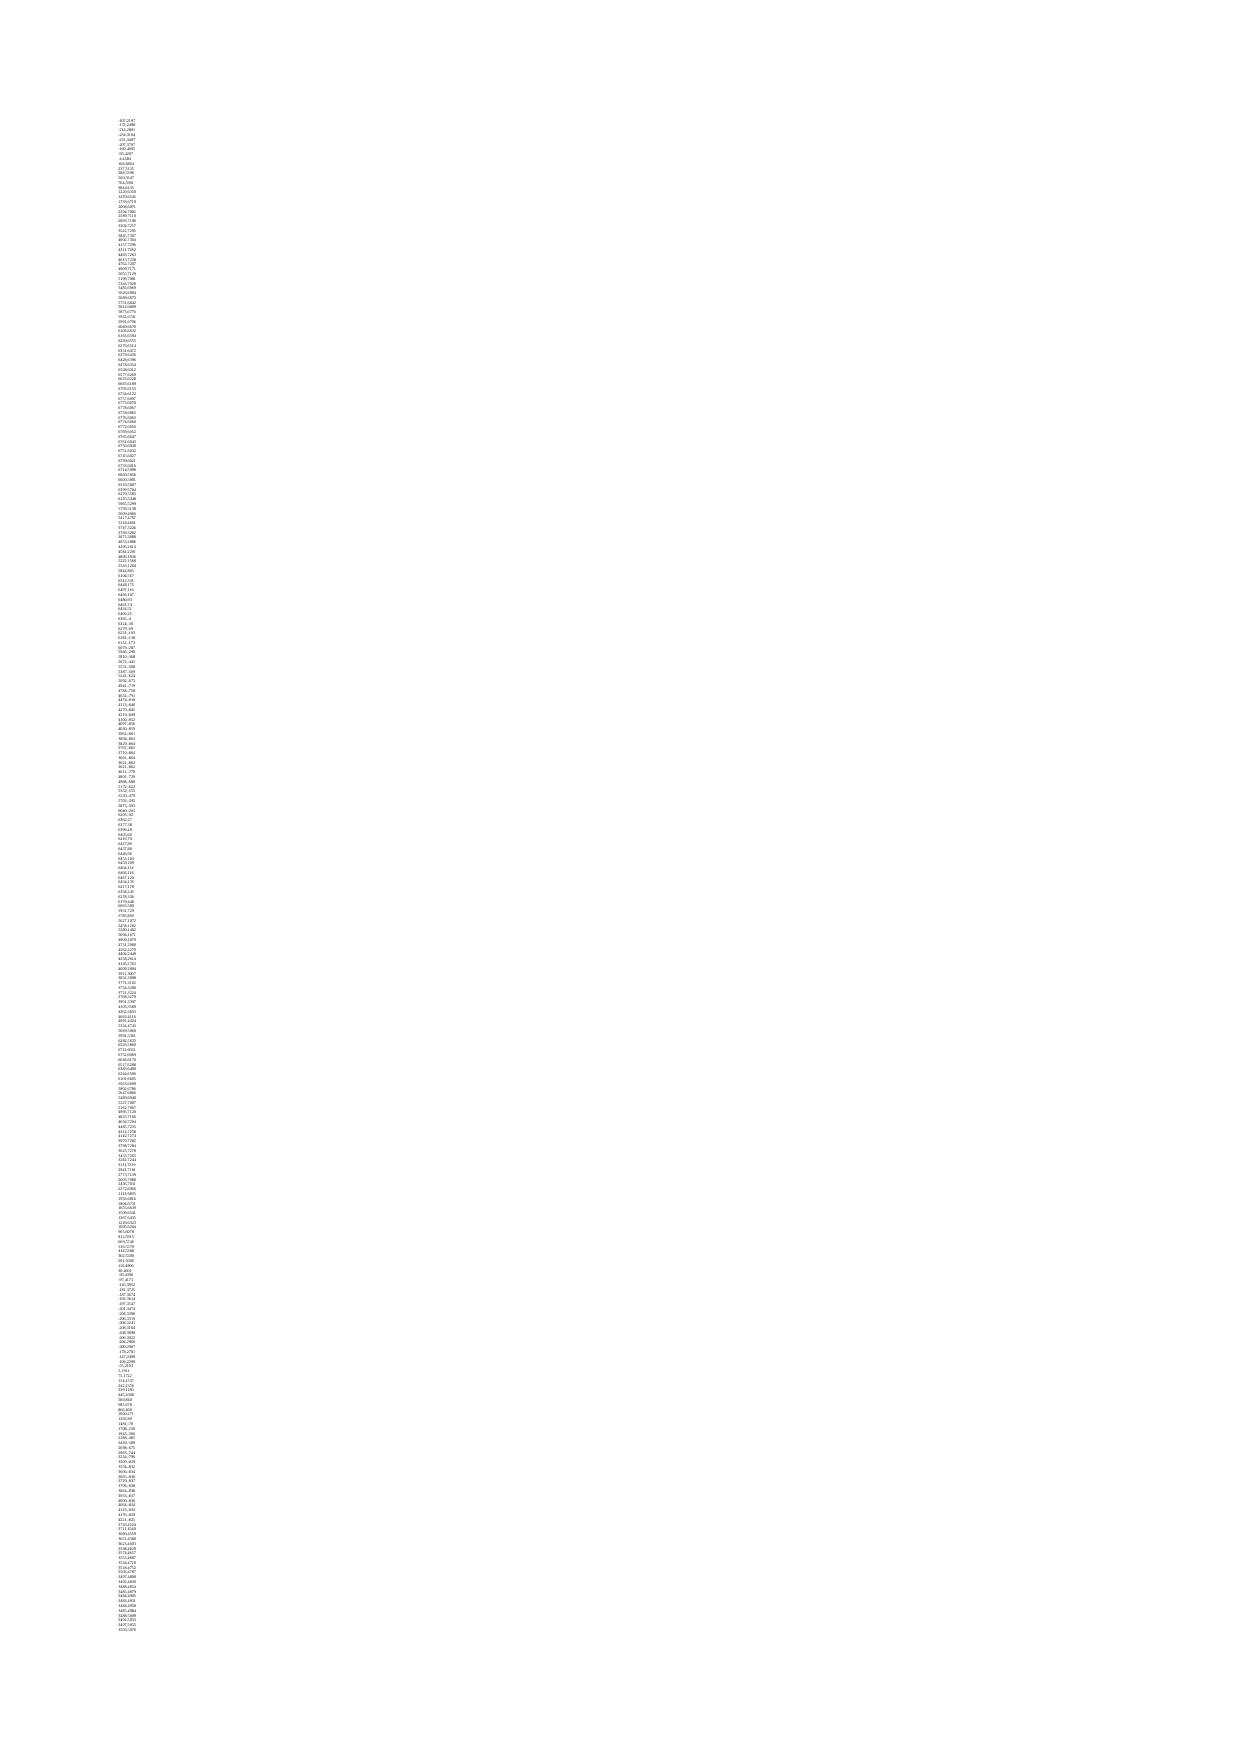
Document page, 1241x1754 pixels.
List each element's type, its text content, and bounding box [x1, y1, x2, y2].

text 4009,2894 [118, 966, 1122, 971]
text 3710,-864 [118, 751, 1122, 755]
text 5387,-569 [118, 669, 1122, 674]
text 6757,6097 [118, 396, 1122, 401]
text 6761,6043 [118, 439, 1122, 444]
text 4663,4116 [118, 1014, 1122, 1019]
text 5793,5138 [118, 506, 1122, 511]
text 6417,178 [118, 885, 1122, 889]
text 6745,6027 [118, 453, 1122, 458]
text 4404,2449 [118, 952, 1122, 957]
text 3497,5055 [118, 1623, 1122, 1627]
text 3492,5033 [118, 1618, 1122, 1623]
text 6163,6594 [118, 334, 1122, 338]
text 5647,6866 [118, 1091, 1122, 1096]
text 3901,3397 [118, 1000, 1122, 1004]
text 302,5200 [118, 1254, 1122, 1258]
text 5991,5361 [118, 1033, 1122, 1038]
text 445,1008 [118, 1393, 1122, 1397]
text 5953,6699 [118, 1081, 1122, 1086]
text 3767,-865 [118, 746, 1122, 751]
text 5932,6741 [118, 314, 1122, 319]
text 5417,4787 [118, 516, 1122, 521]
text 6427,80 [118, 842, 1122, 846]
text 669,5746 [118, 1239, 1122, 1244]
text 4126,2763 [118, 961, 1122, 966]
text 4613,7238 [118, 257, 1122, 262]
text 5627,1072 [118, 918, 1122, 923]
text -206,3319 [118, 1316, 1122, 1321]
text 866,468 [118, 1407, 1122, 1412]
text 6403,60 [118, 832, 1122, 837]
text 3721,3224 [118, 990, 1122, 995]
text 3911,3007 [118, 971, 1122, 976]
text 6493,107 [118, 592, 1122, 597]
text 4000,-836 [118, 1498, 1122, 1503]
text 6751,6032 [118, 449, 1122, 453]
text 6377,38 [118, 822, 1122, 827]
text 3623,4603 [118, 1541, 1122, 1546]
text 5199,7081 [118, 276, 1122, 281]
text 6778,6067 [118, 406, 1122, 410]
text 4295,2614 [118, 544, 1122, 549]
text 3282,7244 [118, 1158, 1122, 1163]
text 6739,6021 [118, 458, 1122, 463]
text 6497,116 [118, 588, 1122, 592]
text 6040,-201 [118, 808, 1122, 813]
text 5172,-622 [118, 784, 1122, 789]
text 4002,7304 [118, 238, 1122, 243]
text -208,3164 [118, 1326, 1122, 1330]
text 1655,6639 [118, 1206, 1122, 1211]
text 5055,7129 [118, 271, 1122, 276]
text 6646,6170 [118, 1057, 1122, 1062]
text 3553,4687 [118, 1556, 1122, 1560]
text 6517,6288 [118, 1062, 1122, 1067]
text 2113,6895 [118, 1191, 1122, 1196]
text 5327,7007 [118, 1100, 1122, 1105]
text 6063,580 [118, 904, 1122, 909]
text 5092,-675 [118, 679, 1122, 683]
text 5531,-508 [118, 664, 1122, 669]
text -201,3474 [118, 1306, 1122, 1311]
text 3488,5009 [118, 1613, 1122, 1618]
text 2698,-675 [118, 1445, 1122, 1450]
text 4581,2291 [118, 549, 1122, 554]
text 1708,-230 [118, 1426, 1122, 1431]
text 4801,-729 [118, 774, 1122, 779]
text 3453,7265 [118, 1153, 1122, 1158]
text 6231,-103 [118, 631, 1122, 636]
text 6577,6269 [118, 372, 1122, 377]
text 3798,7284 [118, 1143, 1122, 1148]
text 2963,-744 [118, 1450, 1122, 1455]
text 3503,4787 [118, 1570, 1122, 1575]
text 75,1722 [118, 1373, 1122, 1378]
text 6399,5704 [118, 487, 1122, 492]
text 3204,7257 [118, 223, 1122, 228]
text 6203,-92 [118, 813, 1122, 818]
text 4123,-832 [118, 1508, 1122, 1512]
text -39,4390 [118, 1273, 1122, 1278]
text 3554,-832 [118, 1464, 1122, 1469]
text 3796,-838 [118, 1484, 1122, 1488]
text 4362,3833 [118, 1009, 1122, 1014]
text 1509,6541 [118, 1211, 1122, 1215]
text -206,3022 [118, 1335, 1122, 1340]
text 2893,7196 [118, 219, 1122, 223]
text -200,2907 [118, 1345, 1122, 1349]
text 5802,6786 [118, 1086, 1122, 1091]
text 110,4806 [118, 1263, 1122, 1268]
text 4311,7282 [118, 247, 1122, 252]
text 6734,6122 [118, 391, 1122, 396]
text 6104,567 [118, 573, 1122, 578]
text 2941,7181 [118, 1167, 1122, 1172]
text 4221,-825 [118, 1517, 1122, 1522]
text 6278,336 [118, 894, 1122, 899]
text 1229,6323 [118, 1220, 1122, 1225]
text 5162,7067 [118, 1105, 1122, 1110]
text 4258,2614 [118, 957, 1122, 961]
text 242,1356 [118, 1383, 1122, 1388]
text 1804,6731 [118, 1201, 1122, 1206]
text 3484,4958 [118, 1603, 1122, 1608]
text 3522,7295 [118, 228, 1122, 233]
text 3625,7278 [118, 1148, 1122, 1153]
text 4160,-852 [118, 717, 1122, 722]
text 6510,5807 [118, 482, 1122, 487]
text -147,2499 [118, 1354, 1122, 1359]
text 6773,6078 [118, 401, 1122, 406]
text 2589,7110 [118, 214, 1122, 219]
text 6125,5448 [118, 497, 1122, 501]
text 6776,6063 [118, 415, 1122, 420]
text 201,5006 [118, 1258, 1122, 1263]
text 3484,4905 [118, 1594, 1122, 1599]
text 4995,7120 [118, 1110, 1122, 1115]
text 6467,120 [118, 875, 1122, 880]
text 1060,271 [118, 1412, 1122, 1417]
text 965,6078 [118, 1230, 1122, 1234]
text 4030,-859 [118, 727, 1122, 731]
text 685,678 [118, 1402, 1122, 1407]
text 6669,5956 [118, 473, 1122, 477]
text 6282,5632 [118, 1038, 1122, 1043]
text 4270,-845 [118, 707, 1122, 712]
text 1367,6435 [118, 1215, 1122, 1220]
text 4611,-770 [118, 770, 1122, 774]
text 339,1180 [118, 1388, 1122, 1393]
text 3872,3088 [118, 535, 1122, 540]
text 5458,1262 [118, 923, 1122, 928]
text 4988,-680 [118, 779, 1122, 784]
text 6079,-207 [118, 645, 1122, 650]
text 3111,7216 [118, 1163, 1122, 1167]
text -214,2801 [118, 128, 1122, 132]
text 4632,-791 [118, 693, 1122, 698]
text 1265,89 [118, 1417, 1122, 1421]
text 4097,-856 [118, 722, 1122, 727]
text 6453,103 [118, 856, 1122, 861]
text 5489,6940 [118, 1096, 1122, 1100]
text 6179,448 [118, 899, 1122, 904]
text 6772,6056 [118, 425, 1122, 429]
text 4314,7258 [118, 1129, 1122, 1134]
text 5331,4743 [118, 1024, 1122, 1028]
text 6466,118 [118, 870, 1122, 875]
text 3743,4524 [118, 1522, 1122, 1527]
text 3485,4984 [118, 1608, 1122, 1613]
text 6461,74 [118, 602, 1122, 607]
text 6365,-4 [118, 616, 1122, 621]
text 6478,6354 [118, 362, 1122, 367]
text 6756,6038 [118, 444, 1122, 449]
text -231,3407 [118, 137, 1122, 142]
text 2272,6966 [118, 1187, 1122, 1191]
text 6416,70 [118, 837, 1122, 842]
text 6714,5998 [118, 468, 1122, 473]
text 3711,4540 [118, 1527, 1122, 1532]
text 2439,-589 [118, 1441, 1122, 1445]
text 5669,5060 [118, 1028, 1122, 1033]
text 3771,3165 [118, 981, 1122, 985]
text 5352,-555 [118, 789, 1122, 794]
text -204,3398 [118, 1311, 1122, 1316]
text 5609,4966 [118, 511, 1122, 516]
text 5810,-368 [118, 655, 1122, 659]
text 3829,-864 [118, 741, 1122, 746]
text 3661,-864 [118, 755, 1122, 760]
text 5241,-624 [118, 674, 1122, 679]
text 4474,-818 [118, 698, 1122, 703]
text 4103,3589 [118, 1004, 1122, 1009]
text 30,4601 [118, 1268, 1122, 1273]
text 4463,7263 [118, 252, 1122, 257]
text 1956,6816 [118, 1196, 1122, 1201]
text 5672,-441 [118, 659, 1122, 664]
text 4142,7274 [118, 1134, 1122, 1139]
text 5094,1671 [118, 933, 1122, 937]
text 4176,-829 [118, 1512, 1122, 1517]
text 812,5915 [118, 1234, 1122, 1239]
text 5280,1462 [118, 928, 1122, 933]
text 5812,6809 [118, 305, 1122, 310]
text 5946,-290 [118, 650, 1122, 655]
text 764,5901 [118, 180, 1122, 185]
text 4896,1936 [118, 554, 1122, 559]
text 6600,5891 [118, 477, 1122, 482]
text 4909,7171 [118, 267, 1122, 271]
text 5965,5299 [118, 501, 1122, 506]
text 3574,4657 [118, 1551, 1122, 1556]
text 3488,4854 [118, 1584, 1122, 1589]
text 5991,6706 [118, 319, 1122, 324]
text 1943,-366 [118, 1431, 1122, 1436]
text 5785,893 [118, 913, 1122, 918]
text 6528,6312 [118, 367, 1122, 372]
text -178,2701 [118, 1349, 1122, 1354]
text 3606,-834 [118, 1469, 1122, 1474]
text 1095,6204 [118, 1225, 1122, 1230]
text 3729,-837 [118, 1479, 1122, 1484]
text -172,2498 [118, 123, 1122, 128]
text 560,840 [118, 1397, 1122, 1402]
text 6312,331 [118, 578, 1122, 583]
text 6279,-69 [118, 626, 1122, 631]
text 3933,-837 [118, 1493, 1122, 1498]
text 3234,-796 [118, 1455, 1122, 1460]
text 388,5396 [118, 171, 1122, 176]
text 3680,4559 [118, 1532, 1122, 1536]
text 3734,3208 [118, 985, 1122, 990]
text 6276,6514 [118, 343, 1122, 348]
text -107,2197 [118, 118, 1122, 123]
text 3509,-829 [118, 1460, 1122, 1464]
text 2294,7002 [118, 209, 1122, 214]
text 5703,-395 [118, 798, 1122, 803]
text -192,3614 [118, 1297, 1122, 1302]
text 6362,27 [118, 818, 1122, 822]
text 3492,4830 [118, 1579, 1122, 1584]
text 5873,-303 [118, 803, 1122, 808]
text -106,2299 [118, 1359, 1122, 1364]
text 5751,6842 [118, 300, 1122, 305]
text 4941,-719 [118, 683, 1122, 688]
text 5931,729 [118, 909, 1122, 913]
text -97,4173 [118, 1278, 1122, 1282]
text 3651,4580 [118, 1536, 1122, 1541]
text 6379,6436 [118, 353, 1122, 358]
text 4219,-849 [118, 712, 1122, 717]
text -208,3241 [118, 1321, 1122, 1326]
text 6526,5860 [118, 1043, 1122, 1048]
text 6131,-173 [118, 640, 1122, 645]
text 984,6135 [118, 185, 1122, 190]
text -207,3707 [118, 142, 1122, 147]
text 6106,6632 [118, 329, 1122, 334]
text 1220,6350 [118, 190, 1122, 195]
text 536,5570 [118, 1244, 1122, 1249]
text 237,5135 [118, 166, 1122, 171]
text 6220,6555 [118, 338, 1122, 343]
text 6446,96 [118, 851, 1122, 856]
text 6733,6016 [118, 463, 1122, 468]
text 6459,109 [118, 861, 1122, 866]
text 5689,6873 [118, 295, 1122, 300]
text 4656,7204 [118, 1119, 1122, 1124]
text 6464,114 [118, 866, 1122, 870]
text 560,5647 [118, 176, 1122, 180]
text -93,4297 [118, 152, 1122, 156]
text -208,3090 [118, 1330, 1122, 1335]
text -4,4584 [118, 156, 1122, 161]
text 5,1911 [118, 1369, 1122, 1373]
text 2188,-485 [118, 1436, 1122, 1441]
text 6402,25 [118, 612, 1122, 616]
text 3621,-862 [118, 760, 1122, 765]
text 3831,3098 [118, 976, 1122, 981]
text 6358,245 [118, 889, 1122, 894]
text 5873,6776 [118, 310, 1122, 314]
text 4313,-840 [118, 703, 1122, 707]
text 4562,2270 [118, 947, 1122, 952]
text 2008,6871 [118, 204, 1122, 209]
text 3864,-838 [118, 1488, 1122, 1493]
text 1733,6719 [118, 199, 1122, 204]
text 3503,5076 [118, 1627, 1122, 1632]
text 106,4864 [118, 161, 1122, 166]
text 2773,7139 [118, 1172, 1122, 1177]
text 6448,175 [118, 583, 1122, 588]
text 3769,3202 [118, 530, 1122, 535]
text 6434,51 [118, 607, 1122, 612]
text 6765,6047 [118, 434, 1122, 439]
text 6428,6396 [118, 358, 1122, 362]
text 5543,1204 [118, 564, 1122, 568]
text 414,5388 [118, 1249, 1122, 1254]
text 4825,7166 [118, 1115, 1122, 1119]
text -55,2103 [118, 1364, 1122, 1369]
text -181,3725 [118, 1287, 1122, 1292]
text 6331,6472 [118, 348, 1122, 353]
text 4731,2080 [118, 942, 1122, 947]
text 6623,6228 [118, 377, 1122, 382]
text 3621,-862 [118, 765, 1122, 770]
text 3485,4879 [118, 1589, 1122, 1594]
text 3768,3270 [118, 995, 1122, 1000]
text 6778,6065 [118, 410, 1122, 415]
text -145,3952 [118, 1282, 1122, 1287]
text 4053,2886 [118, 540, 1122, 544]
text 6437,88 [118, 846, 1122, 851]
text 5343,7028 [118, 281, 1122, 286]
text 3483,4931 [118, 1599, 1122, 1603]
text 4762,7207 [118, 262, 1122, 267]
text 4064,-834 [118, 1503, 1122, 1508]
text 6665,6189 [118, 382, 1122, 386]
text 5218,4601 [118, 521, 1122, 525]
text 3845,7307 [118, 233, 1122, 238]
text 4788,-758 [118, 688, 1122, 693]
text 4909,1879 [118, 937, 1122, 942]
text 6390,49 [118, 827, 1122, 832]
text 6324,-36 [118, 621, 1122, 626]
text 3598,4629 [118, 1546, 1122, 1551]
text 3894,-863 [118, 736, 1122, 741]
text 1470,6545 [118, 195, 1122, 199]
text 3665,-836 [118, 1474, 1122, 1479]
text 3497,4808 [118, 1575, 1122, 1579]
text 2603,7088 [118, 1177, 1122, 1182]
text -197,3547 [118, 1302, 1122, 1306]
text 3962,-861 [118, 731, 1122, 736]
text 5626,6904 [118, 291, 1122, 295]
text -234,3104 [118, 132, 1122, 137]
text 6769,6052 [118, 429, 1122, 434]
text 6774,6060 [118, 420, 1122, 425]
text 3534,4718 [118, 1560, 1122, 1565]
text 6181,-138 [118, 636, 1122, 640]
text 5530,-479 [118, 794, 1122, 798]
text 1481,-78 [118, 1421, 1122, 1426]
text 6480,93 [118, 597, 1122, 602]
text 154,1537 [118, 1378, 1122, 1383]
text -160,4005 [118, 147, 1122, 152]
text 6752,6069 [118, 1052, 1122, 1057]
text 6101,6605 [118, 1076, 1122, 1081]
text 2436,7031 [118, 1182, 1122, 1187]
text 5842,865 [118, 568, 1122, 573]
text -204,2960 [118, 1340, 1122, 1345]
text -187,3674 [118, 1292, 1122, 1297]
text 4157,7296 [118, 243, 1122, 247]
text 4485,7235 [118, 1124, 1122, 1129]
text 6703,6153 [118, 386, 1122, 391]
text 3970,7282 [118, 1139, 1122, 1143]
text 6454,135 [118, 880, 1122, 885]
text 6244,6506 [118, 1072, 1122, 1076]
text 6049,6670 [118, 324, 1122, 329]
text 6711,6031 [118, 1048, 1122, 1052]
text 3518,4752 [118, 1565, 1122, 1570]
text 5485,6969 [118, 286, 1122, 291]
text 5222,1568 [118, 559, 1122, 564]
text 3747,3226 [118, 525, 1122, 530]
text 6270,5583 [118, 492, 1122, 497]
text 6383,6400 [118, 1067, 1122, 1072]
text 4991,4424 [118, 1019, 1122, 1024]
